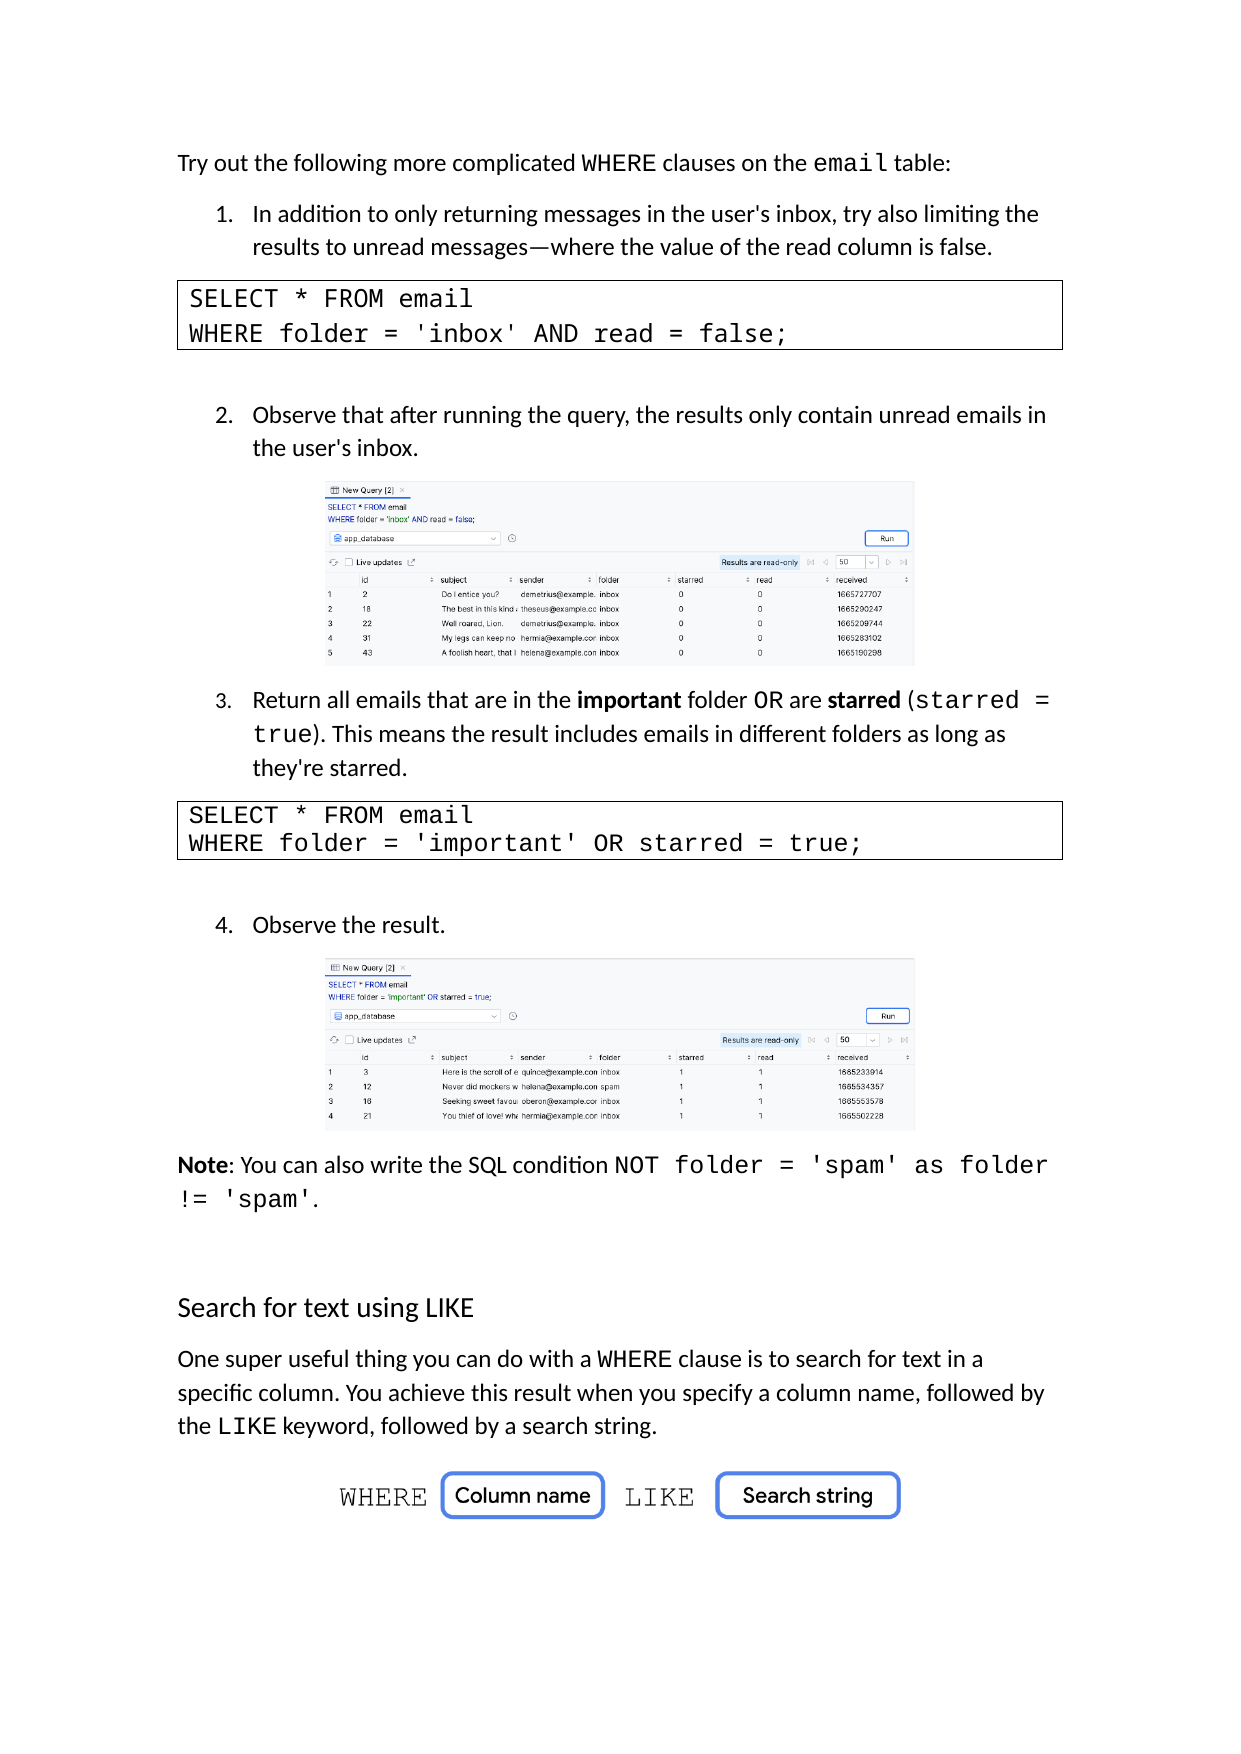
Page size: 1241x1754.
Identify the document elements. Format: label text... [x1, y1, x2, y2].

table_header SELECT * FROM email WHERE folder = 'inbox' AND read = false; [178, 281, 1062, 349]
text One super useful thing you can do with a WHERE clause is to search for text in a specific column. You achieve this result when you specify a column name, followed by the LIKE keyword, followed by a search string. [177, 1343, 1063, 1442]
list Observe the result. [215, 909, 1063, 940]
text Note: You can also write the SQL condition NOT folder = 'spam' as folder != 'spam'. [177, 1149, 1063, 1215]
table_header SELECT * FROM email WHERE folder = 'important' OR starred = true; [178, 802, 1062, 859]
text Try out the following more complicated WHERE clauses on the email table: [177, 148, 1063, 179]
list In addition to only returning messages in the user's inbox, try also limiting the results to unread messages—where the value of the read column is false. [215, 198, 1063, 261]
list Observe that after running the query, the results only contain unread emails in the user's inbox. [215, 399, 1063, 463]
list Return all emails that are in the important folder OR are starred (starred = true). This means the result includes emails in different folders as long as they're starred. [215, 684, 1063, 782]
text Search for text using LIKE [177, 1289, 1063, 1324]
